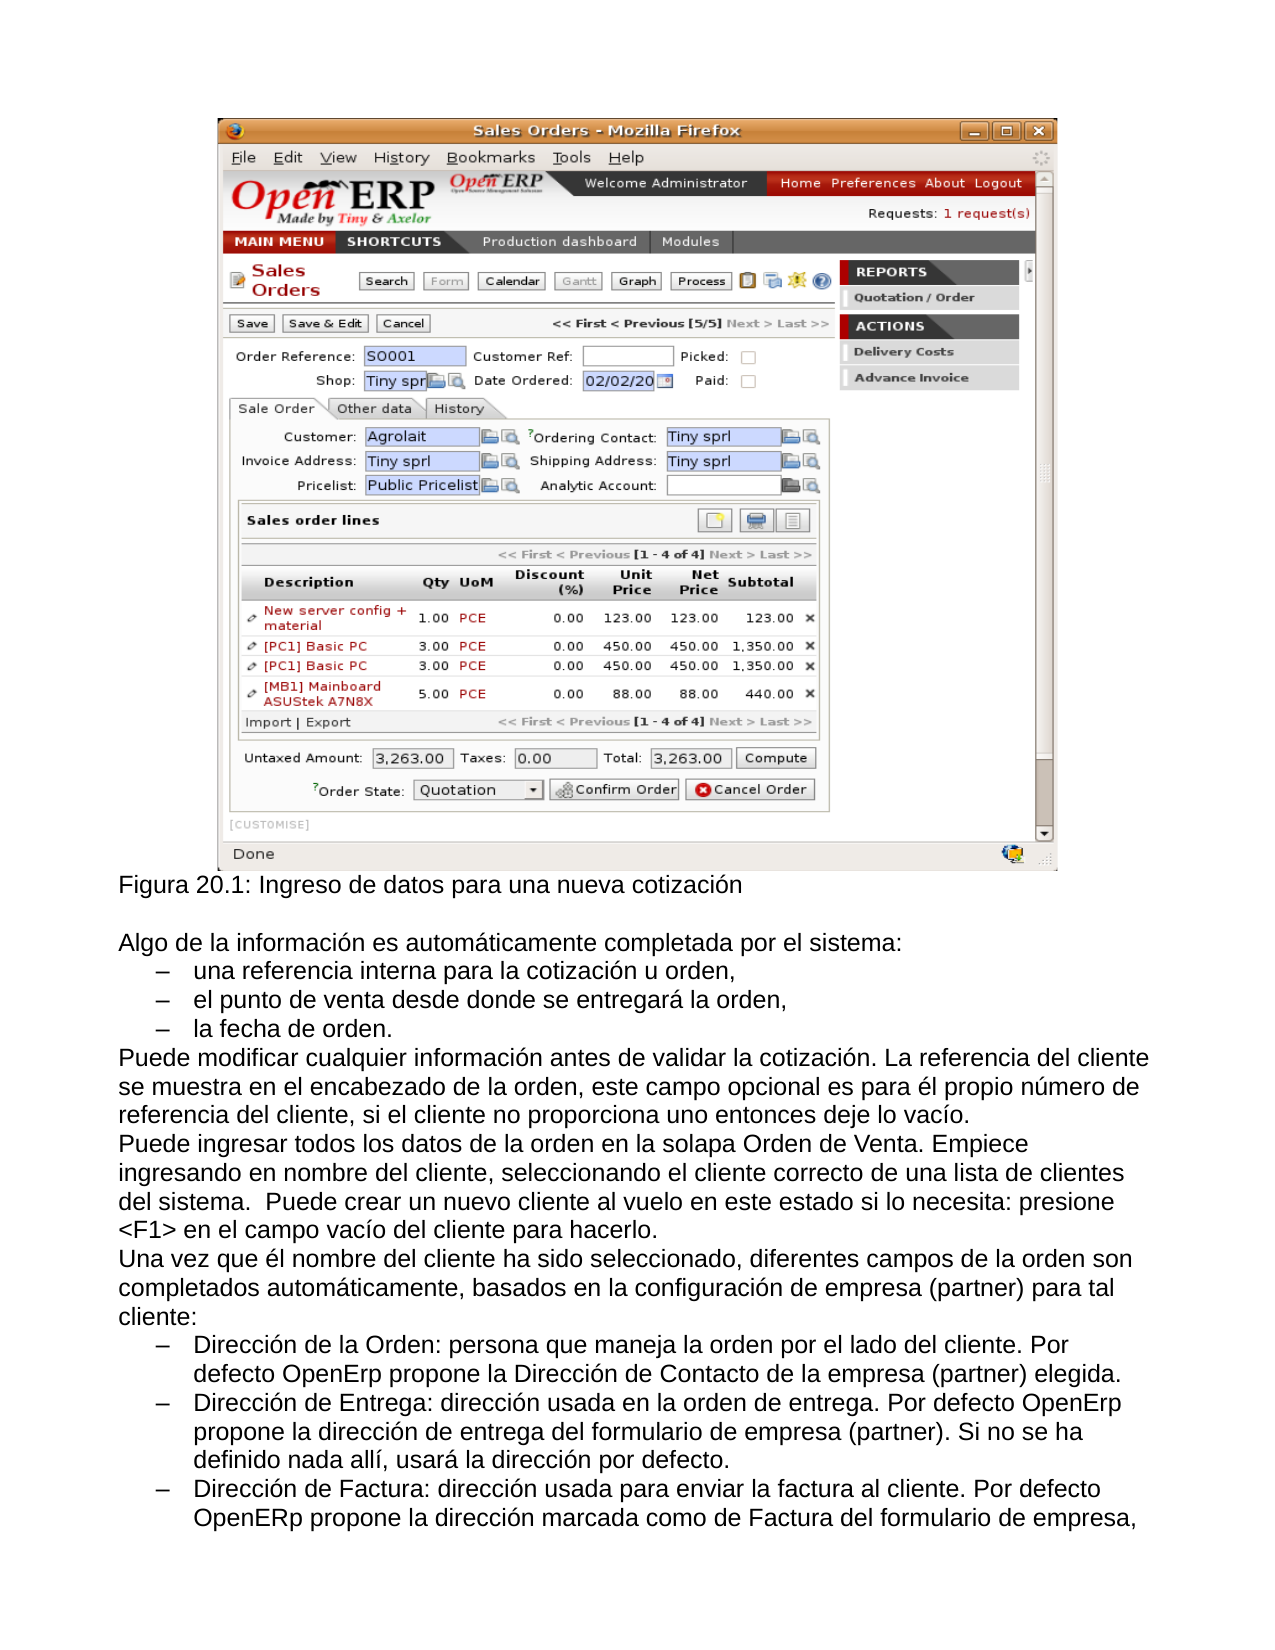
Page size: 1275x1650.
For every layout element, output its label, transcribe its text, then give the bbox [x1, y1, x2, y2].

list la fecha de orden. [156, 1014, 1157, 1043]
text Figura 20.1: Ingreso de datos para una nueva cotización [118, 118, 1157, 899]
list una referencia interna para la cotización u orden, [156, 956, 1157, 985]
list el punto de venta desde donde se entregará la orden, [156, 985, 1157, 1014]
list Dirección de Entrega: dirección usada en la orden de entrega. Por defecto OpenErp propone la dirección de entrega del formulario de empresa (partner). Si no se ha definido nada allí, usará la dirección por defecto. [156, 1388, 1157, 1474]
text Puede modificar cualquier información antes de validar la cotización. La referencia del cliente se muestra en el encabezado de la orden, este campo opcional es para él propio número de referencia del cliente, si el cliente no proporciona uno entonces deje lo vacío. [118, 1043, 1157, 1129]
list Dirección de la Orden: persona que maneja la orden por el lado del cliente. Por defecto OpenErp propone la Dirección de Contacto de la empresa (partner) elegida. [156, 1330, 1157, 1388]
list Dirección de Factura: dirección usada para enviar la factura al cliente. Por defecto OpenERp propone la dirección marcada como de Factura del formulario de empresa, [156, 1474, 1157, 1532]
text Una vez que él nombre del cliente ha sido seleccionado, diferentes campos de la orden son completados automáticamente, basados en la configuración de empresa (partner) para tal cliente: [118, 1244, 1157, 1330]
text Puede ingresar todos los datos de la orden en la solapa Orden de Venta. Empiece ingresando en nombre del cliente, seleccionando el cliente correcto de una lista de clientes del sistema. Puede crear un nuevo cliente al vuelo en este estado si lo necesita: presione <F1> en el campo vacío del cliente para hacerlo. [118, 1129, 1157, 1244]
text Algo de la información es automáticamente completada por el sistema: [118, 927, 1157, 956]
